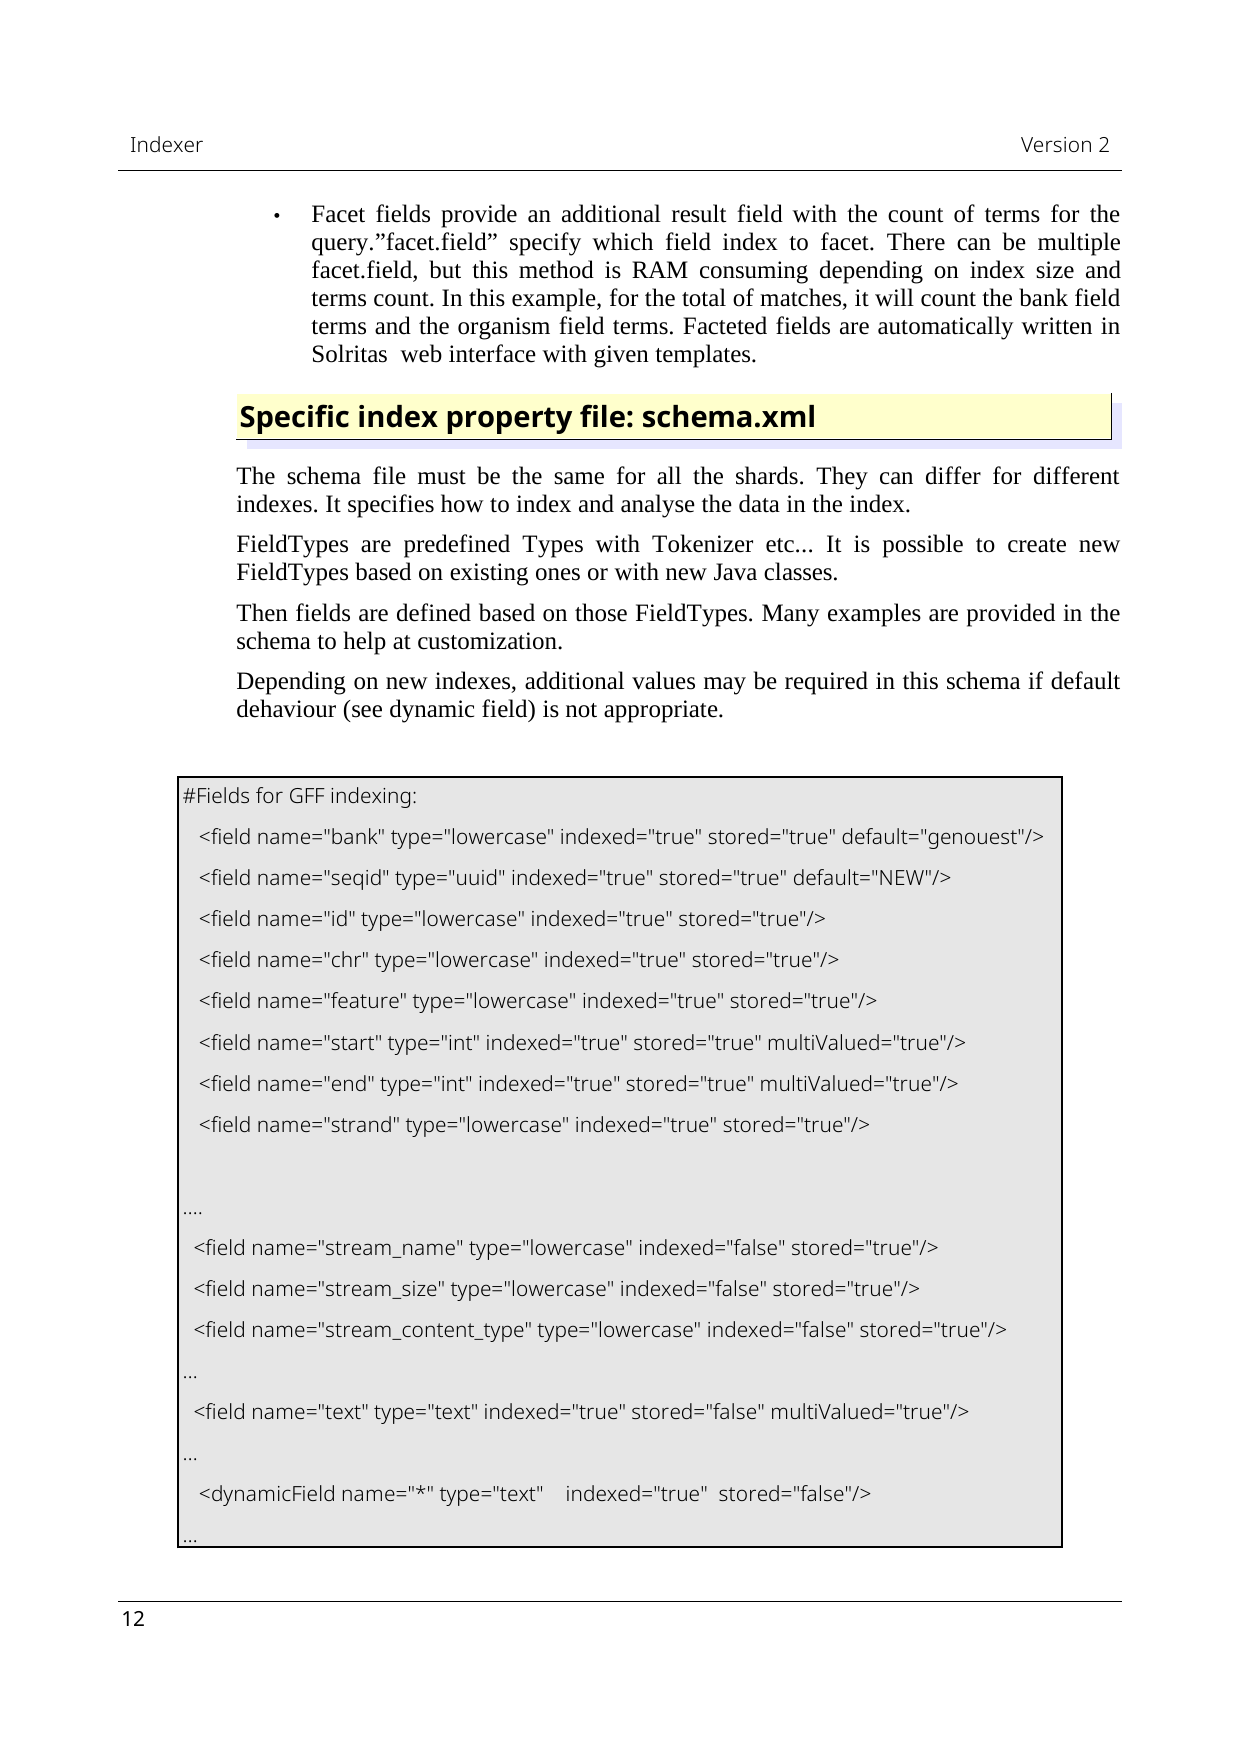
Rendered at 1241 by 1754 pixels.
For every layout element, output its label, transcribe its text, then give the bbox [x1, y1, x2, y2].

text #Fields for GFF indexing: [179, 778, 1061, 810]
text …. [179, 1187, 1061, 1220]
text <dynamicField name="*" type="text" indexed="true" stored="false"/> [179, 1474, 1061, 1507]
text <field name="end" type="int" indexed="true" stored="true" multiValued="true"/> [179, 1063, 1061, 1097]
text The schema file must be the same for all the shards. They can differ for different indexes. It specifies how to index and analyse the data in the index. [236, 462, 1122, 518]
text … [179, 1351, 1061, 1384]
text <field name="stream_content_type" type="lowercase" indexed="false" stored="true"/> [179, 1310, 1061, 1343]
text <field name="strand" type="lowercase" indexed="true" stored="true"/> [179, 1104, 1061, 1138]
list Facet fields provide an additional result field with the count of terms for the query.”facet.field” specify which field index to facet. There can be multiple facet.field, but this method is RAM consuming depending on index size and terms count. In this example, for the total of matches, it will count the bank field terms and the organism field terms. Facteted fields are automatically written in Solritas web interface with given templates. [274, 200, 1122, 368]
text FieldTypes are predefined Types with Tokenizer etc... It is possible to create new FieldTypes based on existing ones or with new Java classes. [236, 530, 1122, 586]
text <field name="bank" type="lowercase" indexed="true" stored="true" default="genouest"/> [179, 817, 1061, 851]
text <field name="id" type="lowercase" indexed="true" stored="true"/> [179, 899, 1061, 933]
text <field name="stream_size" type="lowercase" indexed="false" stored="true"/> [179, 1269, 1061, 1302]
text <field name="text" type="text" indexed="true" stored="false" multiValued="true"/> [179, 1392, 1061, 1425]
text <field name="start" type="int" indexed="true" stored="true" multiValued="true"/> [179, 1022, 1061, 1056]
text … [179, 1515, 1061, 1546]
text <field name="feature" type="lowercase" indexed="true" stored="true"/> [179, 981, 1061, 1015]
text <field name="chr" type="lowercase" indexed="true" stored="true"/> [179, 940, 1061, 974]
text Depending on new indexes, additional values may be required in this schema if default dehaviour (see dynamic field) is not appropriate. [236, 667, 1122, 723]
subtitle Specific index property file: schema.xml [237, 394, 1111, 438]
text Then fields are defined based on those FieldTypes. Many examples are provided in the schema to help at customization. [236, 599, 1122, 655]
text <field name="stream_name" type="lowercase" indexed="false" stored="true"/> [179, 1228, 1061, 1261]
text <field name="seqid" type="uuid" indexed="true" stored="true" default="NEW"/> [179, 858, 1061, 892]
text … [179, 1433, 1061, 1466]
